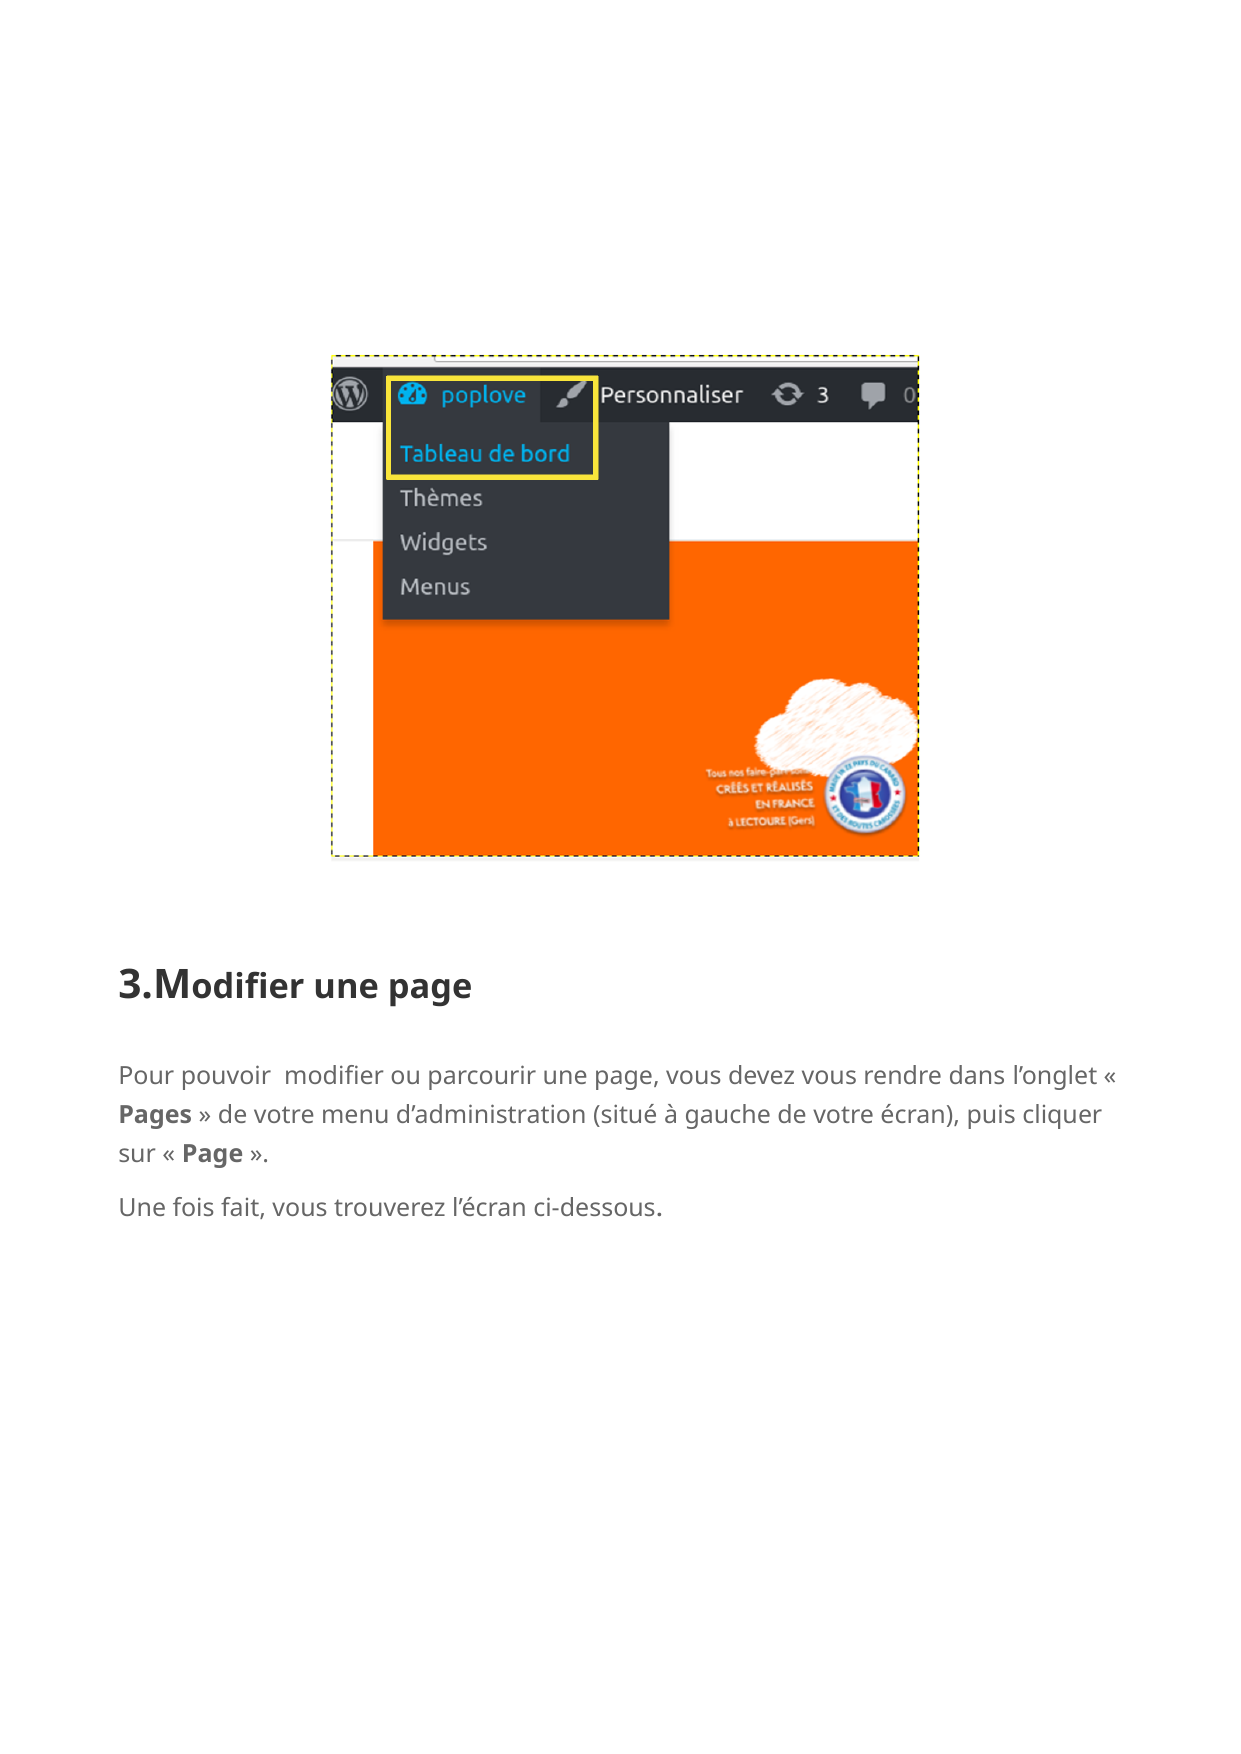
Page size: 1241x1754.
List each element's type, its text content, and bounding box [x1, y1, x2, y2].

text Une fois fait, vous trouverez l’écran ci-dessous. [118, 1190, 1122, 1224]
picture [0, 224, 1241, 955]
text 3.Modifier une page [118, 955, 1122, 1010]
text Pour pouvoir modifier ou parcourir une page, vous devez vous rendre dans l’onglet « Pages » de votre menu d’administration (situé à gauche de votre écran), puis cliquer sur « Page ». [118, 1058, 1122, 1170]
text [118, 205, 1122, 224]
